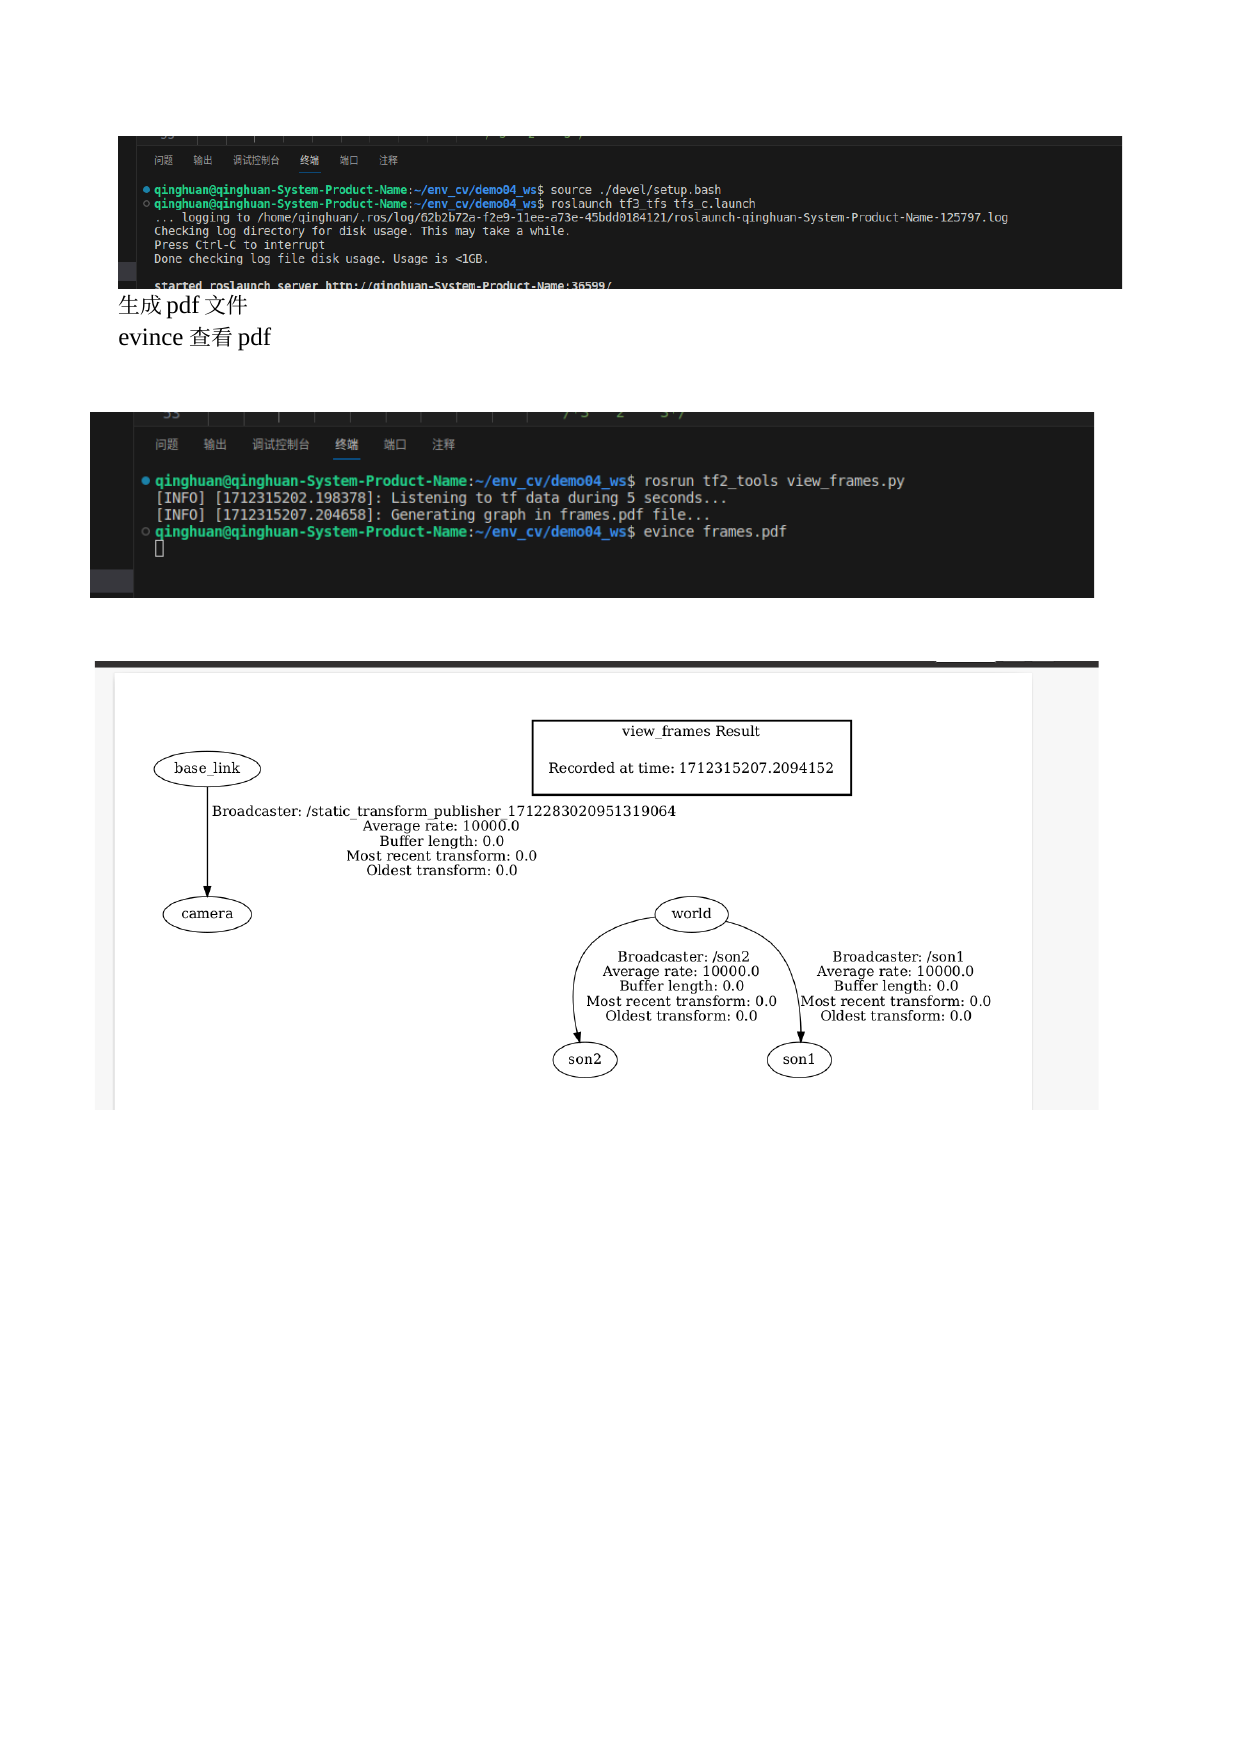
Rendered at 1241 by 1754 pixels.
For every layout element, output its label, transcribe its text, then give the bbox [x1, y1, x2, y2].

picture [94, 661, 1099, 1110]
picture [118, 136, 1123, 289]
text evince 查看pdf [118, 320, 1122, 351]
text 生成pdf文件 [118, 289, 1122, 320]
text [118, 118, 1122, 136]
picture [90, 412, 1095, 598]
